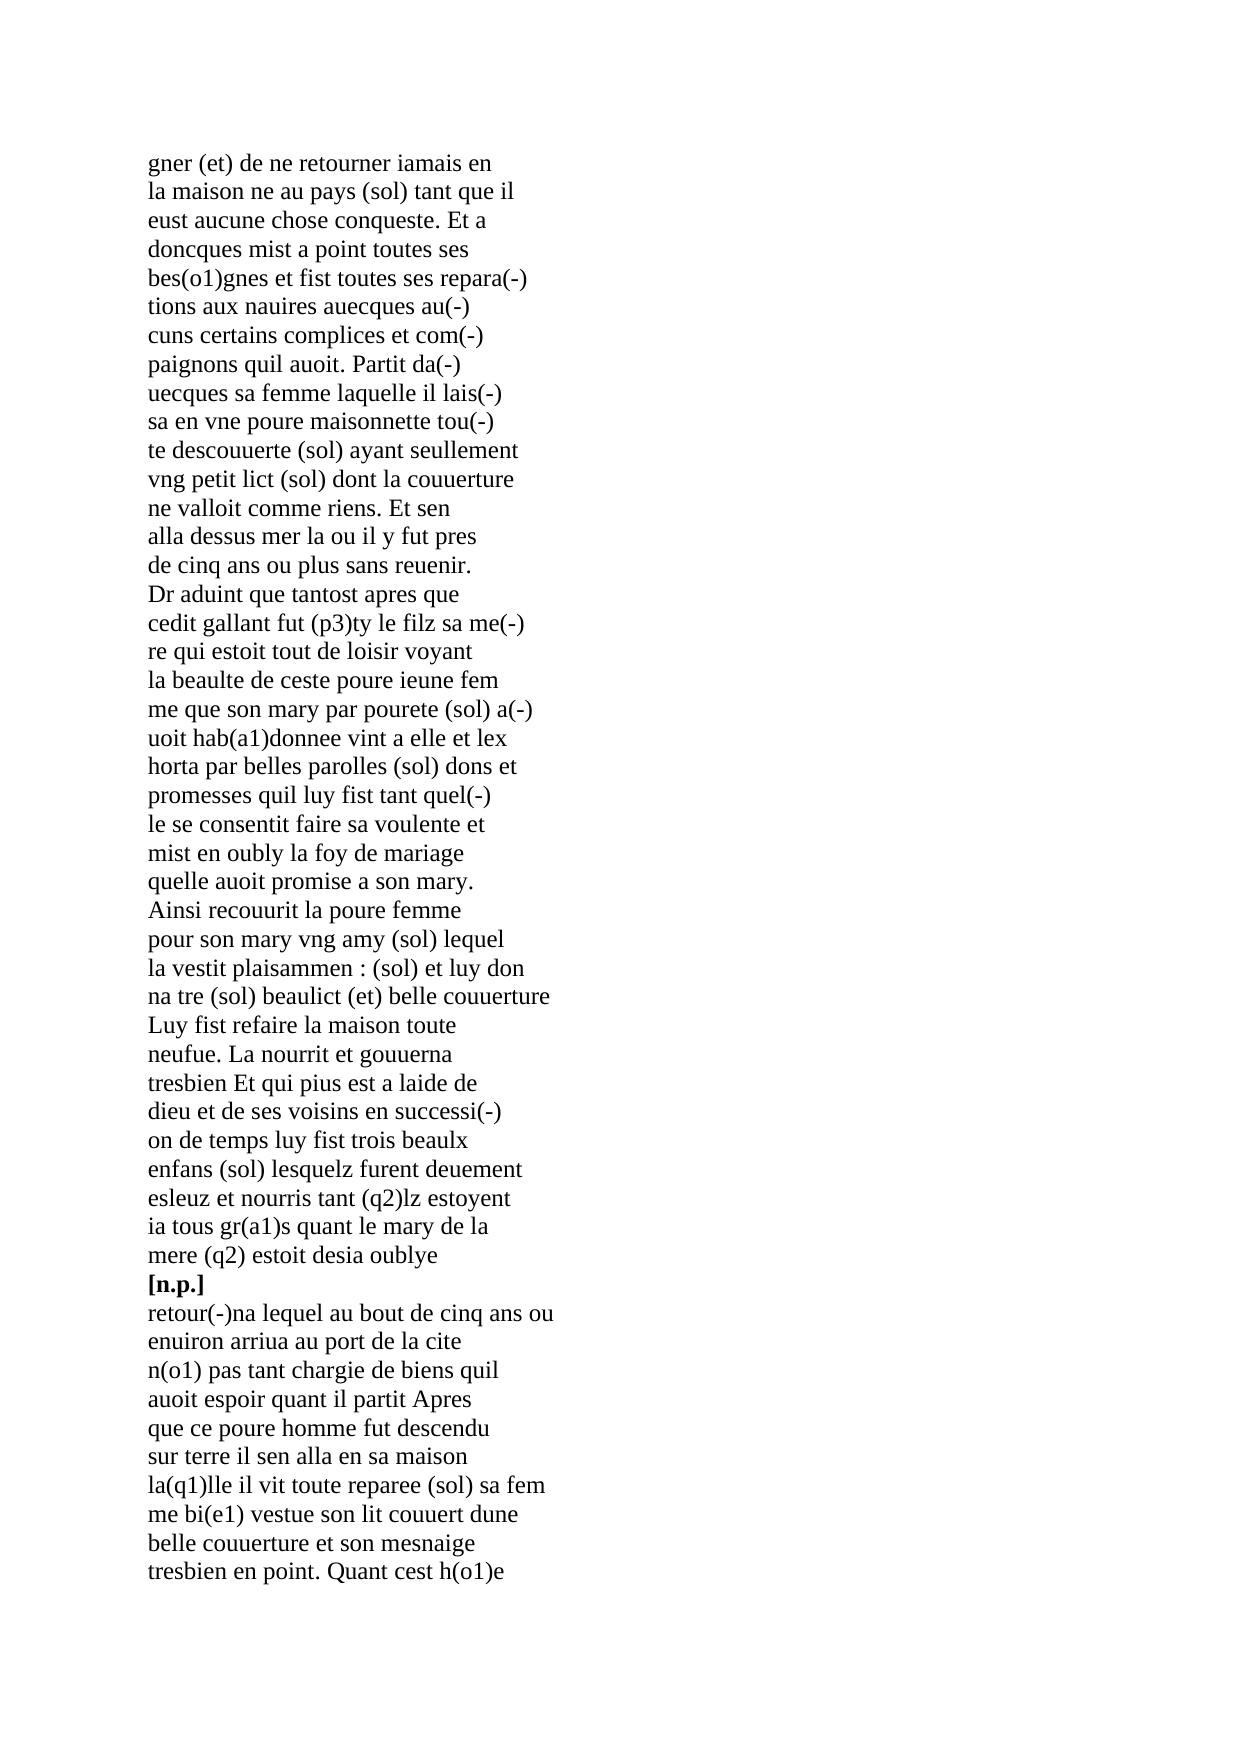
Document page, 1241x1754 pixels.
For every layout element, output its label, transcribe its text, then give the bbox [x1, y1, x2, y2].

text gner (et) de ne retourner iamais en la maison ne au pays (sol) tant que il eust aucune chose conqueste. Et a doncques mist a point toutes ses bes(o1)gnes et fist toutes ses repara(-) tions aux nauires auecques au(-) cuns certains complices et com(-) paignons quil auoit. Partit da(-) uecques sa femme laquelle il lais(-) sa en vne poure maisonnette tou(-) te descouuerte (sol) ayant seullement vng petit lict (sol) dont la couuerture ne valloit comme riens. Et sen alla dessus mer la ou il y fut pres de cinq ans ou plus sans reuenir. Dr aduint que tantost apres que cedit gallant fut (p3)ty le filz sa me(-) re qui estoit tout de loisir voyant la beaulte de ceste poure ieune fem me que son mary par pourete (sol) a(-) uoit hab(a1)donnee vint a elle et lex horta par belles parolles (sol) dons et promesses quil luy fist tant quel(-) le se consentit faire sa voulente et mist en oubly la foy de mariage quelle auoit promise a son mary. Ainsi recouurit la poure femme pour son mary vng amy (sol) lequel la vestit plaisammen : (sol) et luy don na tre (sol) beaulict (et) belle couuerture Luy fist refaire la maison toute neufue. La nourrit et gouuerna tresbien Et qui pius est a laide de dieu et de ses voisins en successi(-) on de temps luy fist trois beaulx enfans (sol) lesquelz furent deuement esleuz et nourris tant (q2)lz estoyent ia tous gr(a1)s quant le mary de la mere (q2) estoit desia oublye [n.p.] retour(-)na lequel au bout de cinq ans ou enuiron arriua au port de la cite n(o1) pas tant chargie de biens quil auoit espoir quant il partit Apres que ce poure homme fut descendu sur terre il sen alla en sa maison la(q1)lle il vit toute reparee (sol) sa fem me bi(e1) vestue son lit couuert dune belle couuerture et son mesnaige tresbien en point. Quant cest h(o1)e [148, 148, 1093, 1585]
